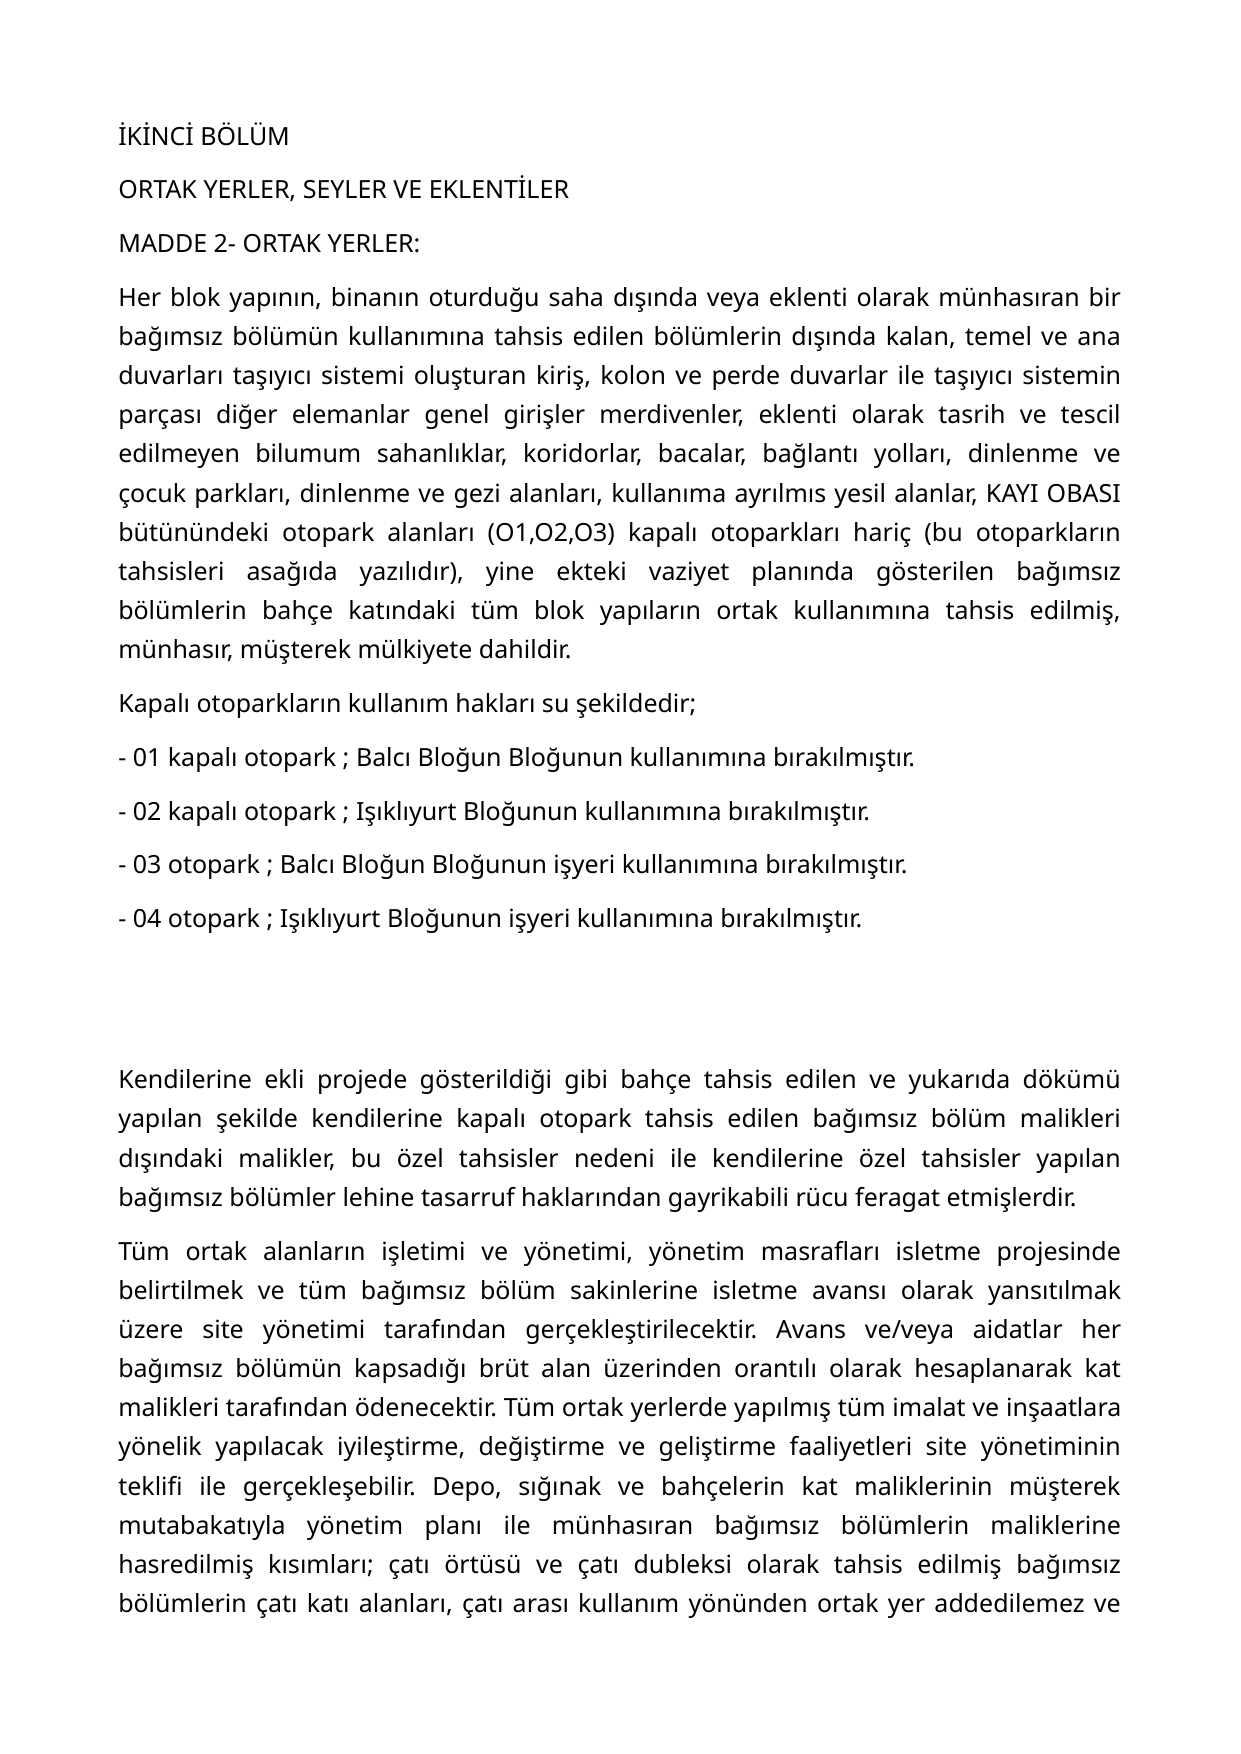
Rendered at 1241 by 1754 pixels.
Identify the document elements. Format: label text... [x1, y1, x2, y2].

text - 01 kapalı otopark ; Balcı Bloğun Bloğunun kullanımına bırakılmıştır. [118, 739, 1122, 773]
text ORTAK YERLER, SEYLER VE EKLENTİLER [118, 172, 1122, 206]
text Her blok yapının, binanın oturduğu saha dışında veya eklenti olarak münhasıran bir bağımsız bölümün kullanımına tahsis edilen bölümlerin dışında kalan, temel ve ana duvarları taşıyıcı sistemi oluşturan kiriş, kolon ve perde duvarlar ile taşıyıcı sistemin parçası diğer elemanlar genel girişler merdivenler, eklenti olarak tasrih ve tescil edilmeyen bilumum sahanlıklar, koridorlar, bacalar, bağlantı yolları, dinlenme ve çocuk parkları, dinlenme ve gezi alanları, kullanıma ayrılmıs yesil alanlar, KAYI OBASI bütünündeki otopark alanları (O1,O2,O3) kapalı otoparkları hariç (bu otoparkların tahsisleri asağıda yazılıdır), yine ekteki vaziyet planında gösterilen bağımsız bölümlerin bahçe katındaki tüm blok yapıların ortak kullanımına tahsis edilmiş, münhasır, müşterek mülkiyete dahildir. [118, 279, 1122, 666]
text Tüm ortak alanların işletimi ve yönetimi, yönetim masrafları isletme projesinde belirtilmek ve tüm bağımsız bölüm sakinlerine isletme avansı olarak yansıtılmak üzere site yönetimi tarafından gerçekleştirilecektir. Avans ve/veya aidatlar her bağımsız bölümün kapsadığı brüt alan üzerinden orantılı olarak hesaplanarak kat malikleri tarafından ödenecektir. Tüm ortak yerlerde yapılmış tüm imalat ve inşaatlara yönelik yapılacak iyileştirme, değiştirme ve geliştirme faaliyetleri site yönetiminin teklifi ile gerçekleşebilir. Depo, sığınak ve bahçelerin kat maliklerinin müşterek mutabakatıyla yönetim planı ile münhasıran bağımsız bölümlerin maliklerine hasredilmiş kısımları; çatı örtüsü ve çatı dubleksi olarak tahsis edilmiş bağımsız bölümlerin çatı katı alanları, çatı arası kullanım yönünden ortak yer addedilemez ve [118, 1233, 1122, 1620]
text - 04 otopark ; Işıklıyurt Bloğunun işyeri kullanımına bırakılmıştır. [118, 901, 1122, 935]
text - 03 otopark ; Balcı Bloğun Bloğunun işyeri kullanımına bırakılmıştır. [118, 847, 1122, 881]
text - 02 kapalı otopark ; Işıklıyurt Bloğunun kullanımına bırakılmıştır. [118, 793, 1122, 827]
text Kapalı otoparkların kullanım hakları su şekildedir; [118, 686, 1122, 720]
text İKİNCİ BÖLÜM [118, 118, 1122, 152]
text MADDE 2- ORTAK YERLER: [118, 226, 1122, 260]
text Kendilerine ekli projede gösterildiği gibi bahçe tahsis edilen ve yukarıda dökümü yapılan şekilde kendilerine kapalı otopark tahsis edilen bağımsız bölüm malikleri dışındaki malikler, bu özel tahsisler nedeni ile kendilerine özel tahsisler yapılan bağımsız bölümler lehine tasarruf haklarından gayrikabili rücu feragat etmişlerdir. [118, 1062, 1122, 1213]
